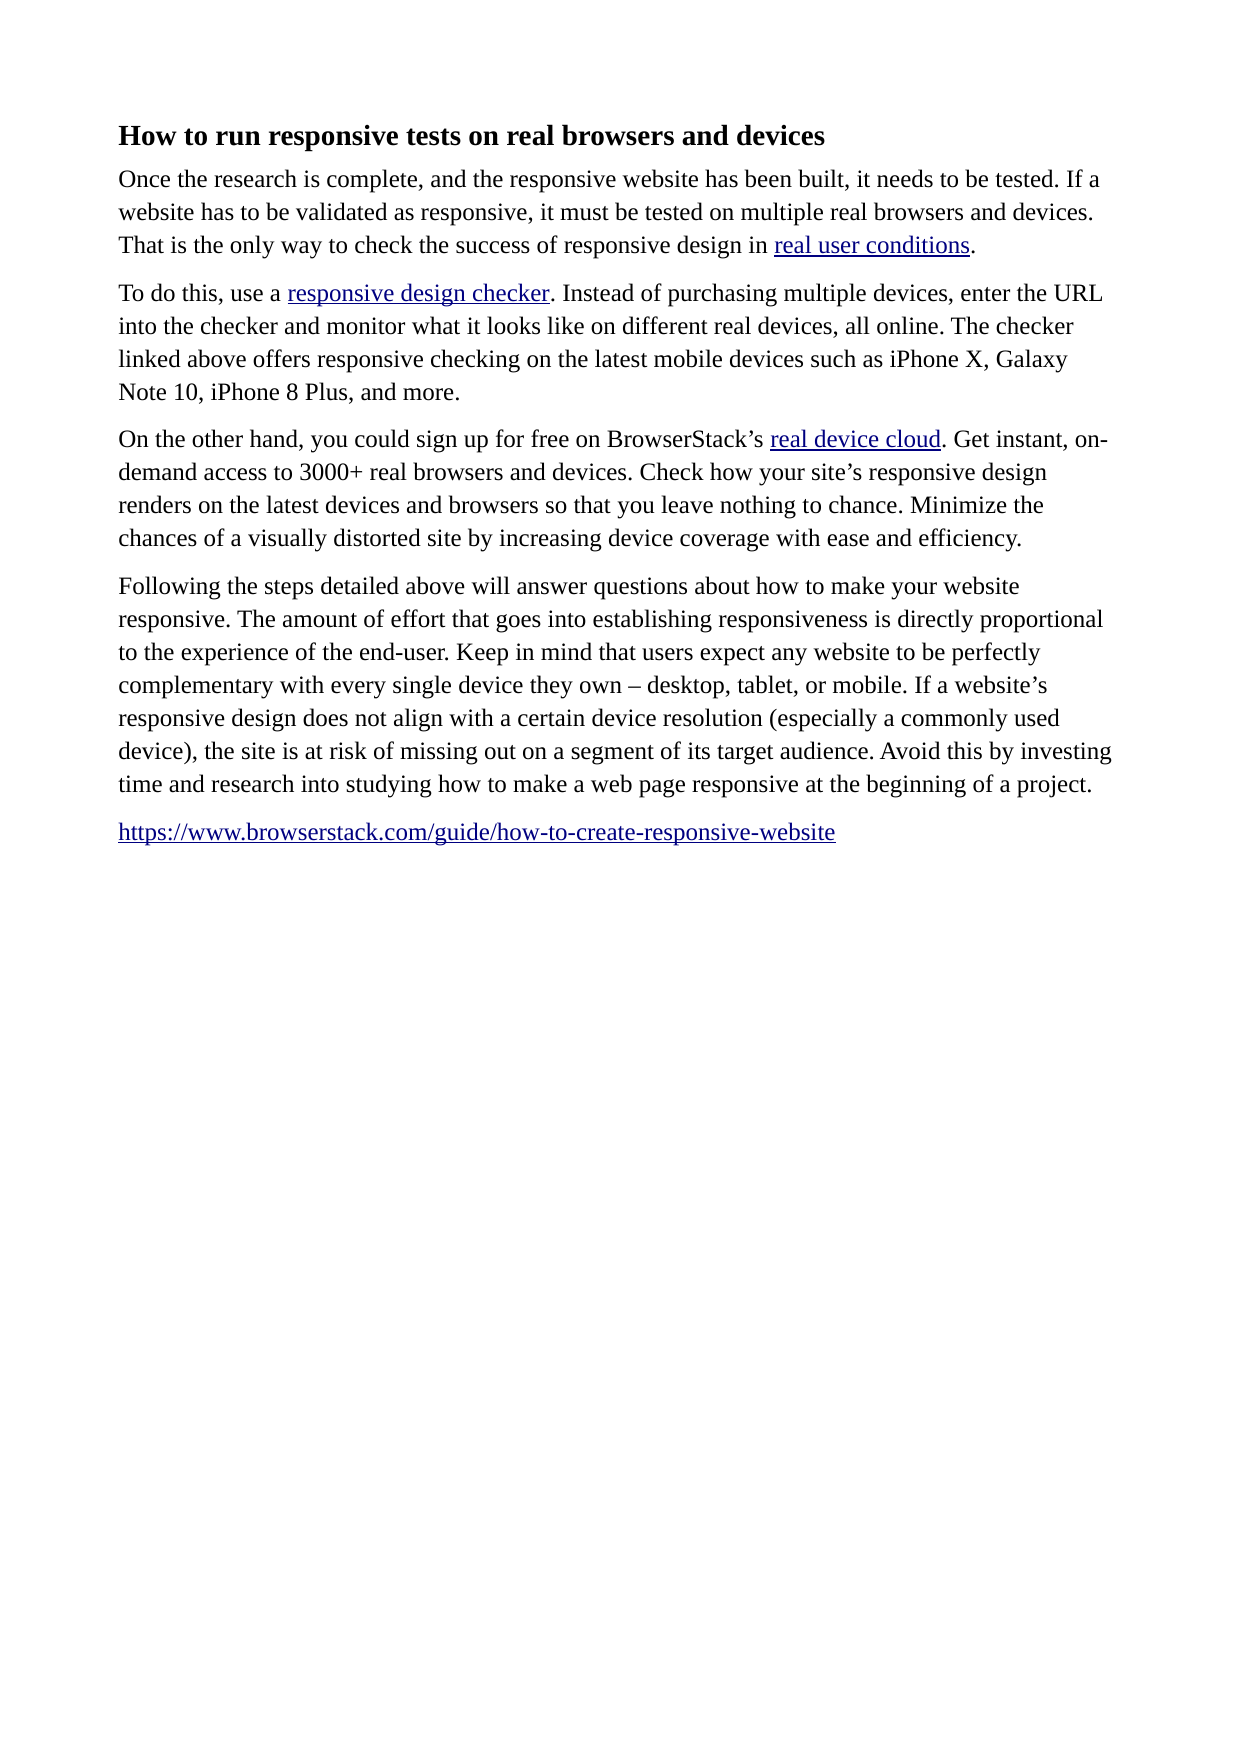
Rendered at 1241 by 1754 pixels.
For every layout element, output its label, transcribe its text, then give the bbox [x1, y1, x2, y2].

text Once the research is complete, and the responsive website has been built, it needs to be tested. If a website has to be validated as responsive, it must be tested on multiple real browsers and devices. That is the only way to check the success of responsive design in real user conditions. [118, 164, 1122, 259]
text To do this, use a responsive design checker. Instead of purchasing multiple devices, enter the URL into the checker and monitor what it looks like on different real devices, all online. The checker linked above offers responsive checking on the latest mobile devices such as iPhone X, Galaxy Note 10, iPhone 8 Plus, and more. [118, 278, 1122, 406]
subtitle How to run responsive tests on real browsers and devices [118, 118, 1122, 152]
text https://www.browserstack.com/guide/how-to-create-responsive-website [118, 817, 1122, 846]
text Following the steps detailed above will answer questions about how to make your website responsive. The amount of effort that goes into establishing responsiveness is directly proportional to the experience of the end-user. Keep in mind that users expect any website to be perfectly complementary with every single device they own – desktop, tablet, or mobile. If a website’s responsive design does not align with a certain device resolution (especially a commonly used device), the site is at risk of missing out on a segment of its target audience. Avoid this by investing time and research into studying how to make a web page responsive at the beginning of a project. [118, 571, 1122, 798]
text On the other hand, you could sign up for free on BrowserStack’s real device cloud. Get instant, on-demand access to 3000+ real browsers and devices. Check how your site’s responsive design renders on the latest devices and browsers so that you leave nothing to chance. Minimize the chances of a visually distorted site by increasing device coverage with ease and efficiency. [118, 424, 1122, 552]
